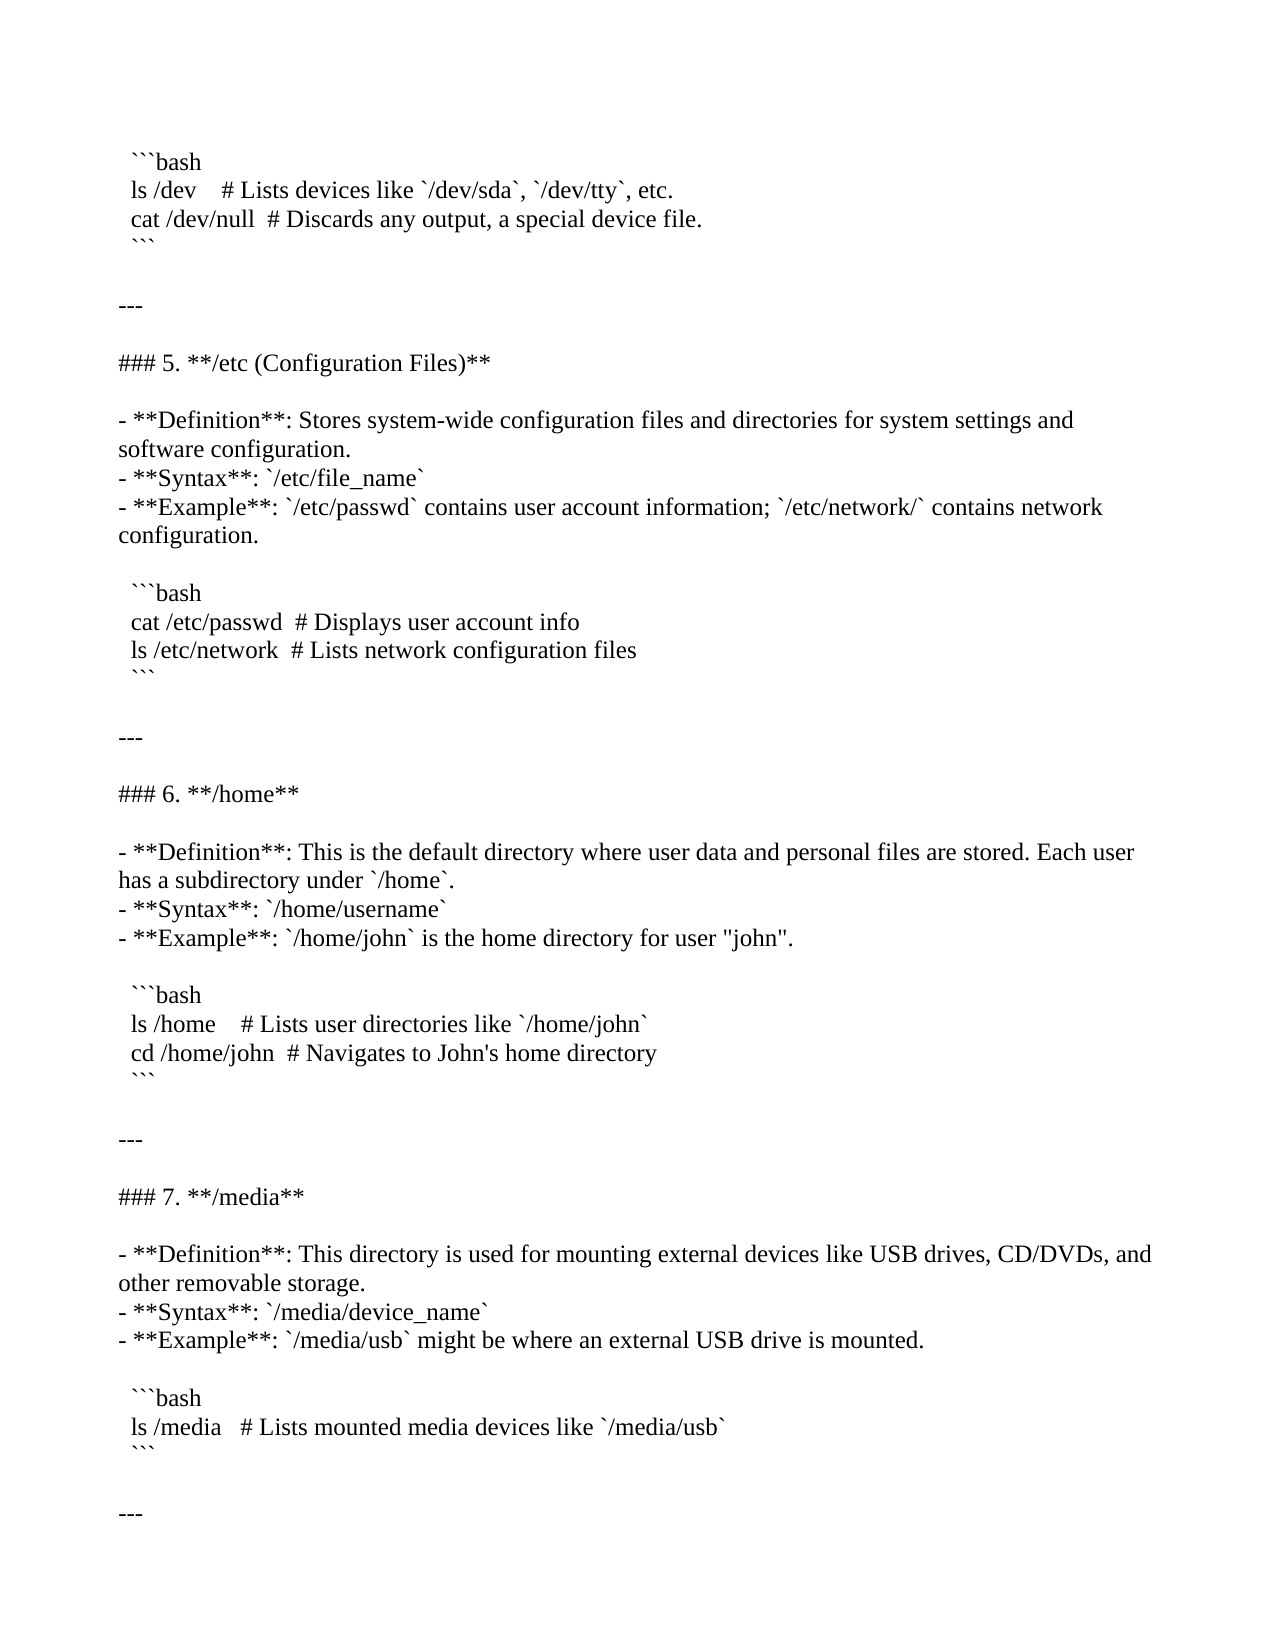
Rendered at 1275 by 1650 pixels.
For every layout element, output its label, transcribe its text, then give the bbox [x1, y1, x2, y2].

text - **Syntax**: `/etc/file_name` [118, 463, 1157, 492]
text - **Syntax**: `/media/device_name` [118, 1297, 1157, 1326]
text - **Example**: `/etc/passwd` contains user account information; `/etc/network/` contains network configuration. [118, 492, 1157, 549]
text ls /etc/network # Lists network configuration files [118, 636, 1157, 664]
text - **Definition**: This directory is used for mounting external devices like USB drives, CD/DVDs, and other removable storage. [118, 1239, 1157, 1297]
text cat /etc/passwd # Displays user account info [118, 607, 1157, 636]
text ``` [118, 1441, 1157, 1469]
text cd /home/john # Navigates to John's home directory [118, 1038, 1157, 1067]
text - **Example**: `/home/john` is the home directory for user "john". [118, 923, 1157, 952]
text --- [118, 722, 1157, 751]
text ```bash [118, 1383, 1157, 1412]
text --- [118, 1498, 1157, 1527]
text ``` [118, 1067, 1157, 1096]
text ### 6. **/home** [118, 779, 1157, 808]
text - **Syntax**: `/home/username` [118, 894, 1157, 923]
text ```bash [118, 578, 1157, 607]
text ``` [118, 664, 1157, 693]
text --- [118, 1124, 1157, 1153]
text - **Definition**: This is the default directory where user data and personal files are stored. Each user has a subdirectory under `/home`. [118, 837, 1157, 894]
text ### 5. **/etc (Configuration Files)** [118, 348, 1157, 377]
text ls /media # Lists mounted media devices like `/media/usb` [118, 1412, 1157, 1441]
text ls /home # Lists user directories like `/home/john` [118, 1009, 1157, 1038]
text ```bash [118, 981, 1157, 1009]
text ls /dev # Lists devices like `/dev/sda`, `/dev/tty`, etc. [118, 176, 1157, 204]
text ``` [118, 233, 1157, 262]
text - **Example**: `/media/usb` might be where an external USB drive is mounted. [118, 1326, 1157, 1354]
text --- [118, 291, 1157, 319]
text ### 7. **/media** [118, 1182, 1157, 1211]
text - **Definition**: Stores system-wide configuration files and directories for system settings and software configuration. [118, 406, 1157, 463]
text ```bash [118, 147, 1157, 176]
text cat /dev/null # Discards any output, a special device file. [118, 204, 1157, 233]
